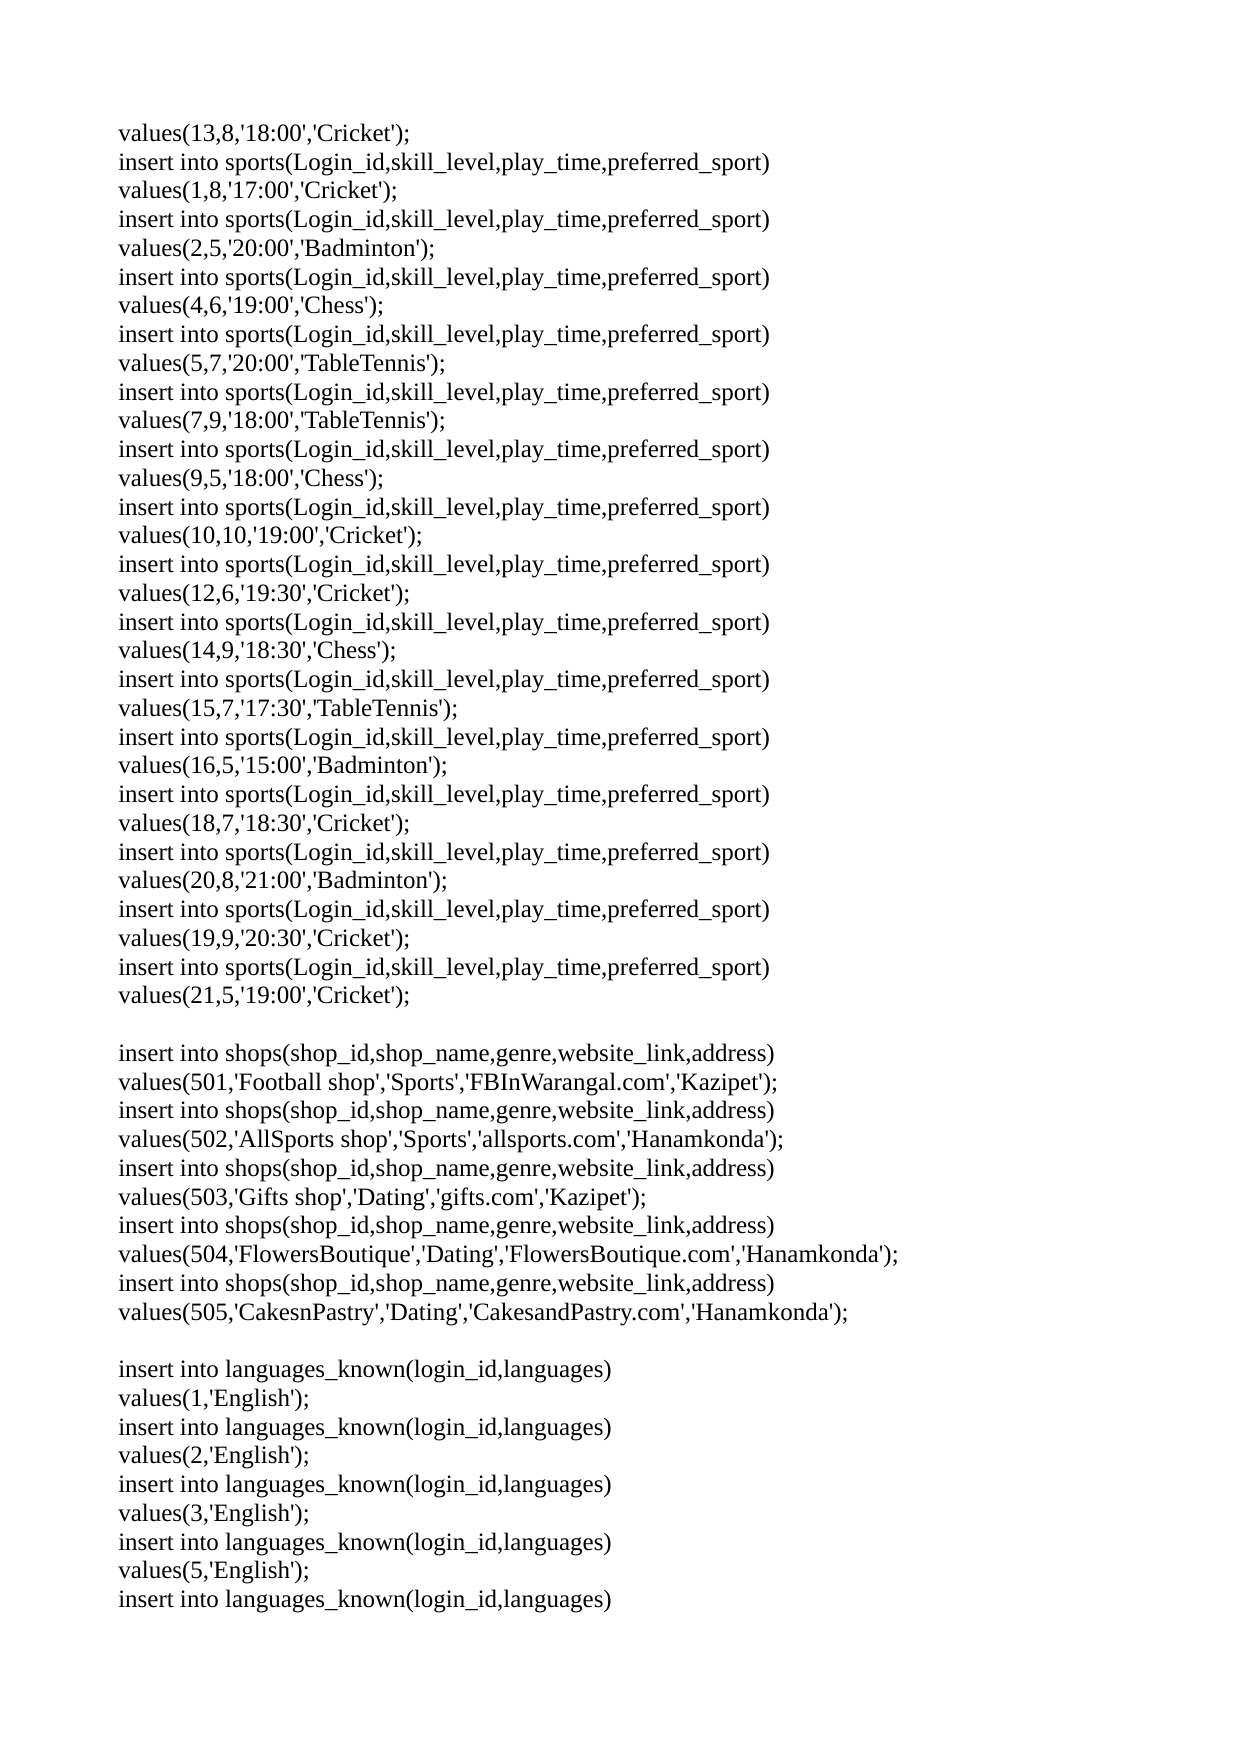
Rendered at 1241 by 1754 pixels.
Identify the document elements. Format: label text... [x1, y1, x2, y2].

text insert into sports(Login_id,skill_level,play_time,preferred_sport) [118, 377, 1122, 406]
text insert into sports(Login_id,skill_level,play_time,preferred_sport) [118, 492, 1122, 521]
text insert into languages_known(login_id,languages) [118, 1354, 1122, 1383]
text insert into sports(Login_id,skill_level,play_time,preferred_sport) [118, 147, 1122, 176]
text values(502,'AllSports shop','Sports','allsports.com','Hanamkonda'); [118, 1124, 1122, 1153]
text values(504,'FlowersBoutique','Dating','FlowersBoutique.com','Hanamkonda'); [118, 1239, 1122, 1268]
text values(9,5,'18:00','Chess'); [118, 463, 1122, 492]
text insert into shops(shop_id,shop_name,genre,website_link,address) [118, 1211, 1122, 1239]
text insert into sports(Login_id,skill_level,play_time,preferred_sport) [118, 894, 1122, 923]
text insert into shops(shop_id,shop_name,genre,website_link,address) [118, 1153, 1122, 1182]
text insert into sports(Login_id,skill_level,play_time,preferred_sport) [118, 664, 1122, 693]
text insert into shops(shop_id,shop_name,genre,website_link,address) [118, 1096, 1122, 1124]
text values(19,9,'20:30','Cricket'); [118, 923, 1122, 952]
text insert into sports(Login_id,skill_level,play_time,preferred_sport) [118, 837, 1122, 866]
text insert into languages_known(login_id,languages) [118, 1469, 1122, 1498]
text insert into sports(Login_id,skill_level,play_time,preferred_sport) [118, 722, 1122, 751]
text values(505,'CakesnPastry','Dating','CakesandPastry.com','Hanamkonda'); [118, 1297, 1122, 1326]
text insert into sports(Login_id,skill_level,play_time,preferred_sport) [118, 952, 1122, 981]
text insert into sports(Login_id,skill_level,play_time,preferred_sport) [118, 607, 1122, 636]
text values(14,9,'18:30','Chess'); [118, 636, 1122, 664]
text values(15,7,'17:30','TableTennis'); [118, 693, 1122, 722]
text values(1,8,'17:00','Cricket'); [118, 176, 1122, 204]
text insert into shops(shop_id,shop_name,genre,website_link,address) [118, 1268, 1122, 1297]
text insert into sports(Login_id,skill_level,play_time,preferred_sport) [118, 262, 1122, 291]
text values(5,'English'); [118, 1556, 1122, 1584]
text values(20,8,'21:00','Badminton'); [118, 866, 1122, 894]
text insert into sports(Login_id,skill_level,play_time,preferred_sport) [118, 434, 1122, 463]
text insert into languages_known(login_id,languages) [118, 1584, 1122, 1613]
text values(2,'English'); [118, 1441, 1122, 1469]
text values(1,'English'); [118, 1383, 1122, 1412]
text insert into shops(shop_id,shop_name,genre,website_link,address) [118, 1038, 1122, 1067]
text insert into languages_known(login_id,languages) [118, 1527, 1122, 1556]
text values(7,9,'18:00','TableTennis'); [118, 406, 1122, 434]
text insert into sports(Login_id,skill_level,play_time,preferred_sport) [118, 319, 1122, 348]
text values(21,5,'19:00','Cricket'); [118, 981, 1122, 1009]
text values(2,5,'20:00','Badminton'); [118, 233, 1122, 262]
text insert into sports(Login_id,skill_level,play_time,preferred_sport) [118, 549, 1122, 578]
text values(501,'Football shop','Sports','FBInWarangal.com','Kazipet'); [118, 1067, 1122, 1096]
text values(12,6,'19:30','Cricket'); [118, 578, 1122, 607]
text values(18,7,'18:30','Cricket'); [118, 808, 1122, 837]
text values(503,'Gifts shop','Dating','gifts.com','Kazipet'); [118, 1182, 1122, 1211]
text values(16,5,'15:00','Badminton'); [118, 751, 1122, 779]
text values(13,8,'18:00','Cricket'); [118, 118, 1122, 147]
text values(5,7,'20:00','TableTennis'); [118, 348, 1122, 377]
text insert into languages_known(login_id,languages) [118, 1412, 1122, 1441]
text values(10,10,'19:00','Cricket'); [118, 521, 1122, 549]
text insert into sports(Login_id,skill_level,play_time,preferred_sport) [118, 204, 1122, 233]
text insert into sports(Login_id,skill_level,play_time,preferred_sport) [118, 779, 1122, 808]
text values(3,'English'); [118, 1498, 1122, 1527]
text values(4,6,'19:00','Chess'); [118, 291, 1122, 319]
